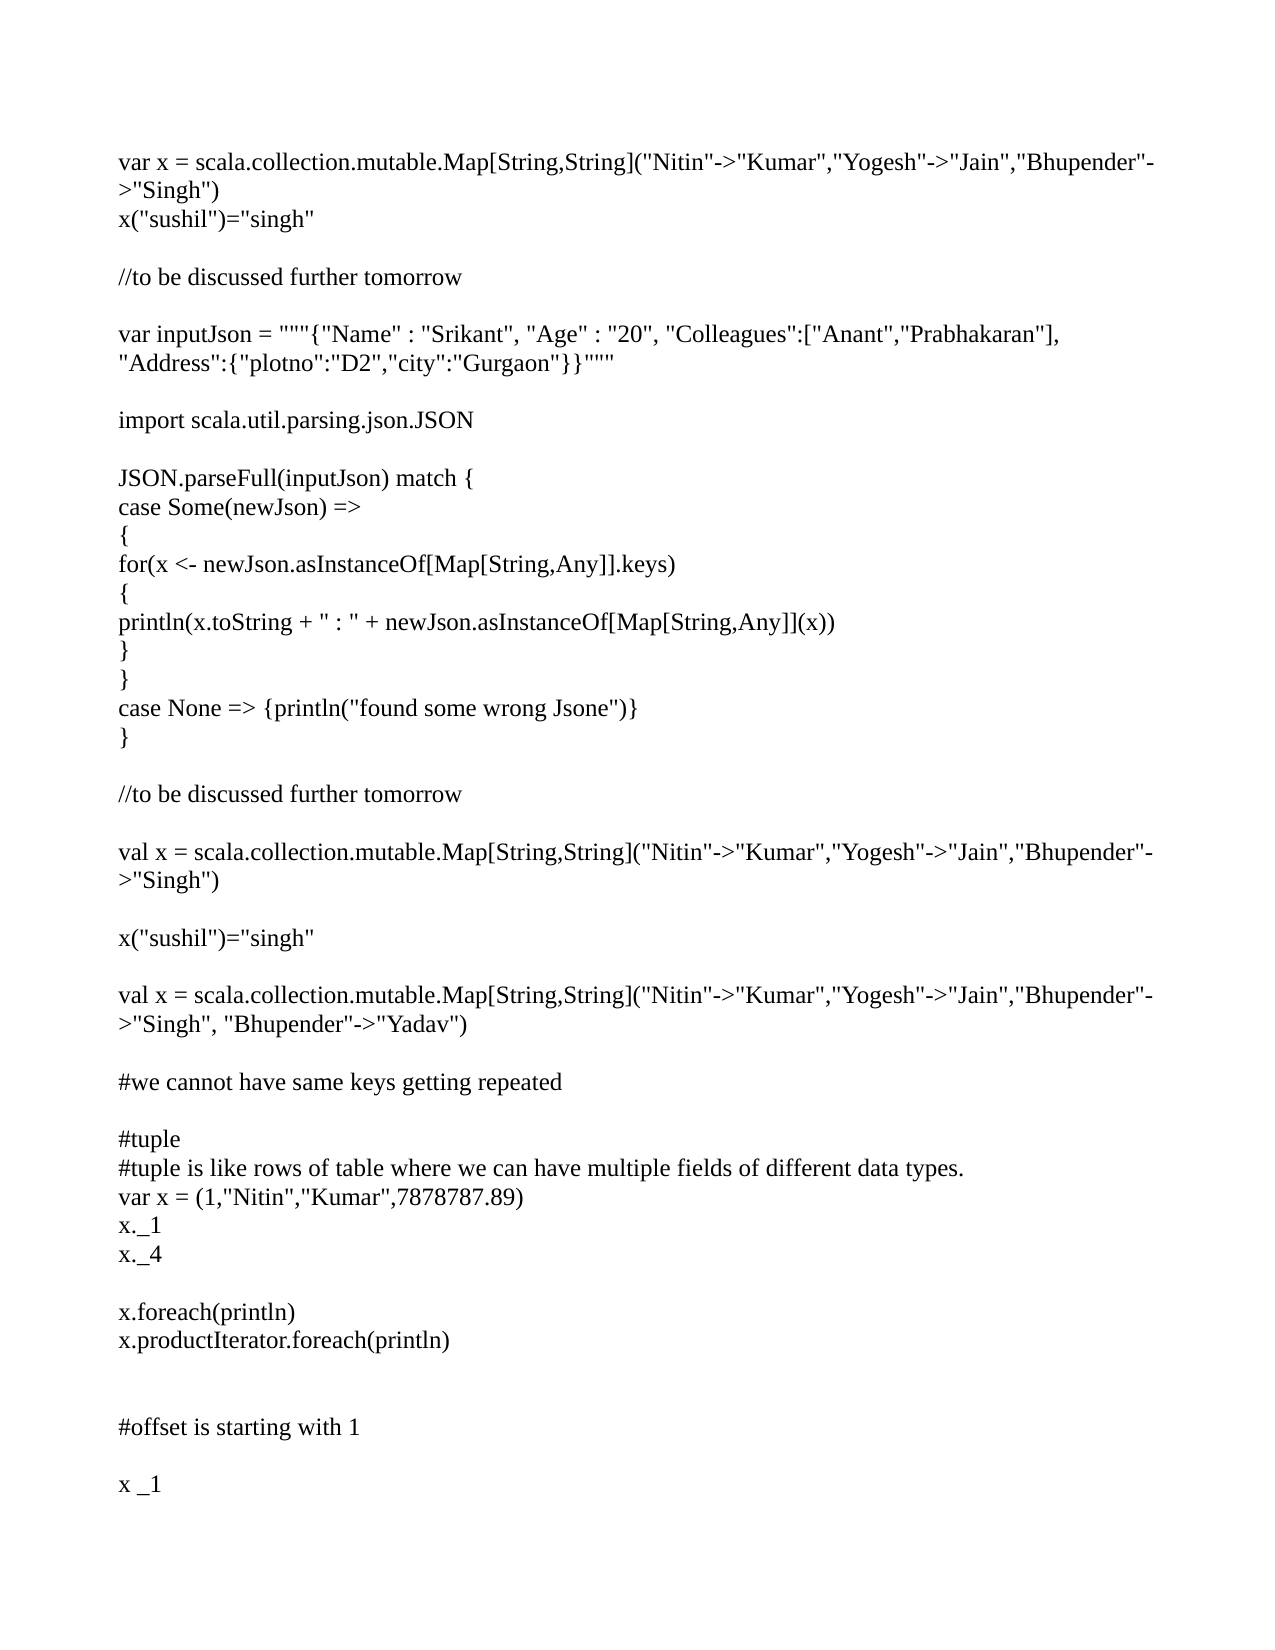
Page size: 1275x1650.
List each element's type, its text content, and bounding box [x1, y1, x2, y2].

text val x = scala.collection.mutable.Map[String,String]("Nitin"->"Kumar","Yogesh"->"Jain","Bhupender"->"Singh", "Bhupender"->"Yadav") [118, 981, 1157, 1038]
text x("sushil")="singh" [118, 204, 1157, 233]
text } [118, 636, 1157, 664]
text #offset is starting with 1 [118, 1412, 1157, 1441]
text case None => {println("found some wrong Jsone")} [118, 693, 1157, 722]
text import scala.util.parsing.json.JSON [118, 406, 1157, 434]
text val x = scala.collection.mutable.Map[String,String]("Nitin"->"Kumar","Yogesh"->"Jain","Bhupender"->"Singh") [118, 837, 1157, 894]
text //to be discussed further tomorrow [118, 262, 1157, 291]
text case Some(newJson) => [118, 492, 1157, 521]
text JSON.parseFull(inputJson) match { [118, 463, 1157, 492]
text { [118, 521, 1157, 549]
text { [118, 578, 1157, 607]
text } [118, 722, 1157, 751]
text for(x <- newJson.asInstanceOf[Map[String,Any]].keys) [118, 549, 1157, 578]
text var x = scala.collection.mutable.Map[String,String]("Nitin"->"Kumar","Yogesh"->"Jain","Bhupender"->"Singh") [118, 147, 1157, 204]
text x._4 [118, 1239, 1157, 1268]
text println(x.toString + " : " + newJson.asInstanceOf[Map[String,Any]](x)) [118, 607, 1157, 636]
text } [118, 664, 1157, 693]
text var x = (1,"Nitin","Kumar",7878787.89) [118, 1182, 1157, 1211]
text var inputJson = """{"Name" : "Srikant", "Age" : "20", "Colleagues":["Anant","Prabhakaran"], "Address":{"plotno":"D2","city":"Gurgaon"}}""" [118, 319, 1157, 377]
text x.productIterator.foreach(println) [118, 1326, 1157, 1354]
text x("sushil")="singh" [118, 923, 1157, 952]
text //to be discussed further tomorrow [118, 779, 1157, 808]
text #we cannot have same keys getting repeated [118, 1067, 1157, 1096]
text x.foreach(println) [118, 1297, 1157, 1326]
text x._1 [118, 1211, 1157, 1239]
text #tuple [118, 1124, 1157, 1153]
text x _1 [118, 1469, 1157, 1498]
text #tuple is like rows of table where we can have multiple fields of different data types. [118, 1153, 1157, 1182]
